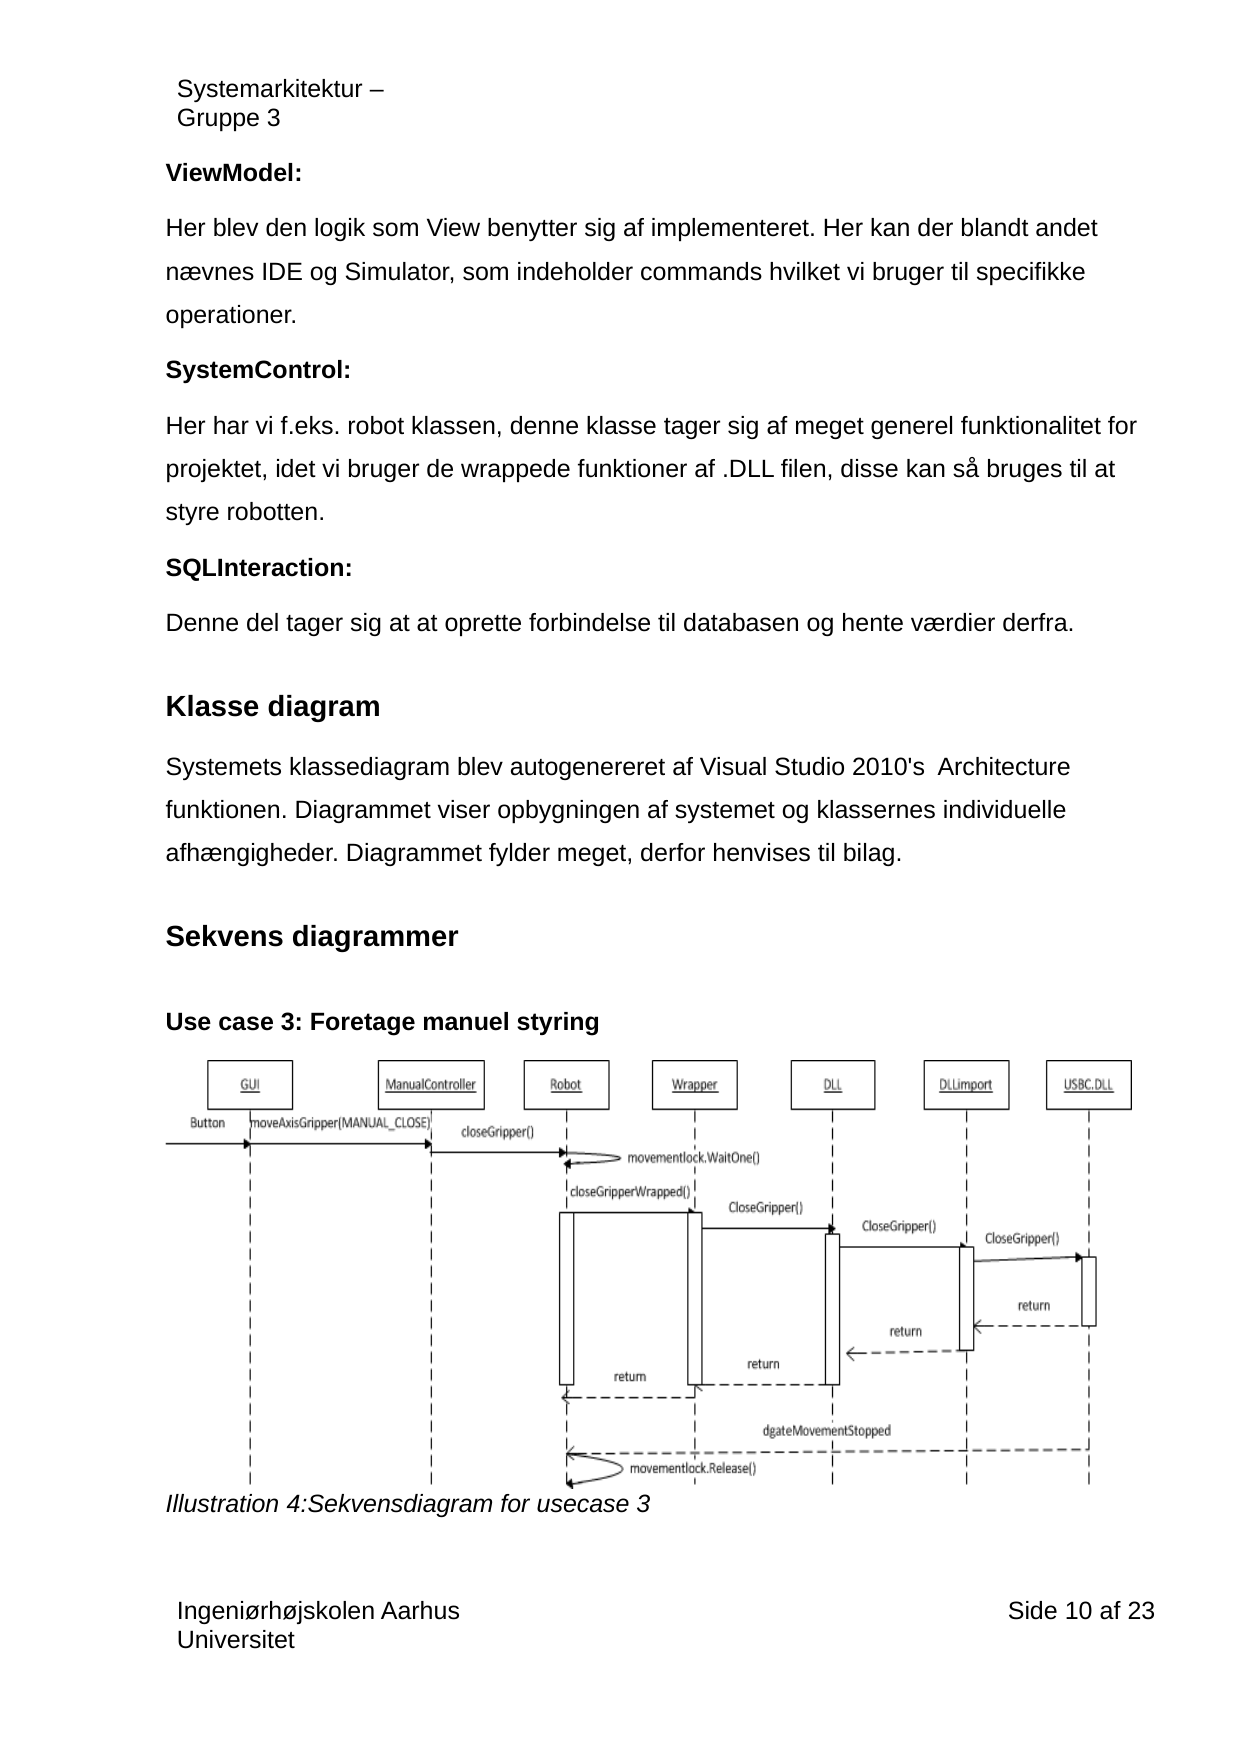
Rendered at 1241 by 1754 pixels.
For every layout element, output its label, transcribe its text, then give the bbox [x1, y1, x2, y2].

text Systemets klassediagram blev autogenereret af Visual Studio 2010's Architecture funktionen. Diagrammet viser opbygningen af systemet og klassernes individuelle afhængigheder. Diagrammet fylder meget, derfor henvises til bilag. [165, 752, 1152, 867]
text ViewModel: [165, 158, 1152, 186]
text Denne del tager sig at at oprette forbindelse til databasen og hente værdier derfra. [165, 608, 1152, 637]
subtitle Use case 3: Foretage manuel styring [165, 1006, 1152, 1035]
text Her blev den logik som View benytter sig af implementeret. Her kan der blandt andet nævnes IDE og Simulator, som indeholder commands hvilket vi bruger til specifikke operationer. [165, 213, 1152, 328]
text Illustration 4:Sekvensdiagram for usecase 3 [165, 1060, 1152, 1518]
subtitle Klasse diagram [165, 689, 1152, 722]
subtitle Sekvens diagrammer [165, 919, 1152, 952]
text SQLInteraction: [165, 553, 1152, 581]
text SystemControl: [165, 355, 1152, 384]
picture [165, 1060, 1132, 1489]
text Her har vi f.eks. robot klassen, denne klasse tager sig af meget generel funktionalitet for projektet, idet vi bruger de wrappede funktioner af .DLL filen, disse kan så bruges til at styre robotten. [165, 411, 1152, 526]
